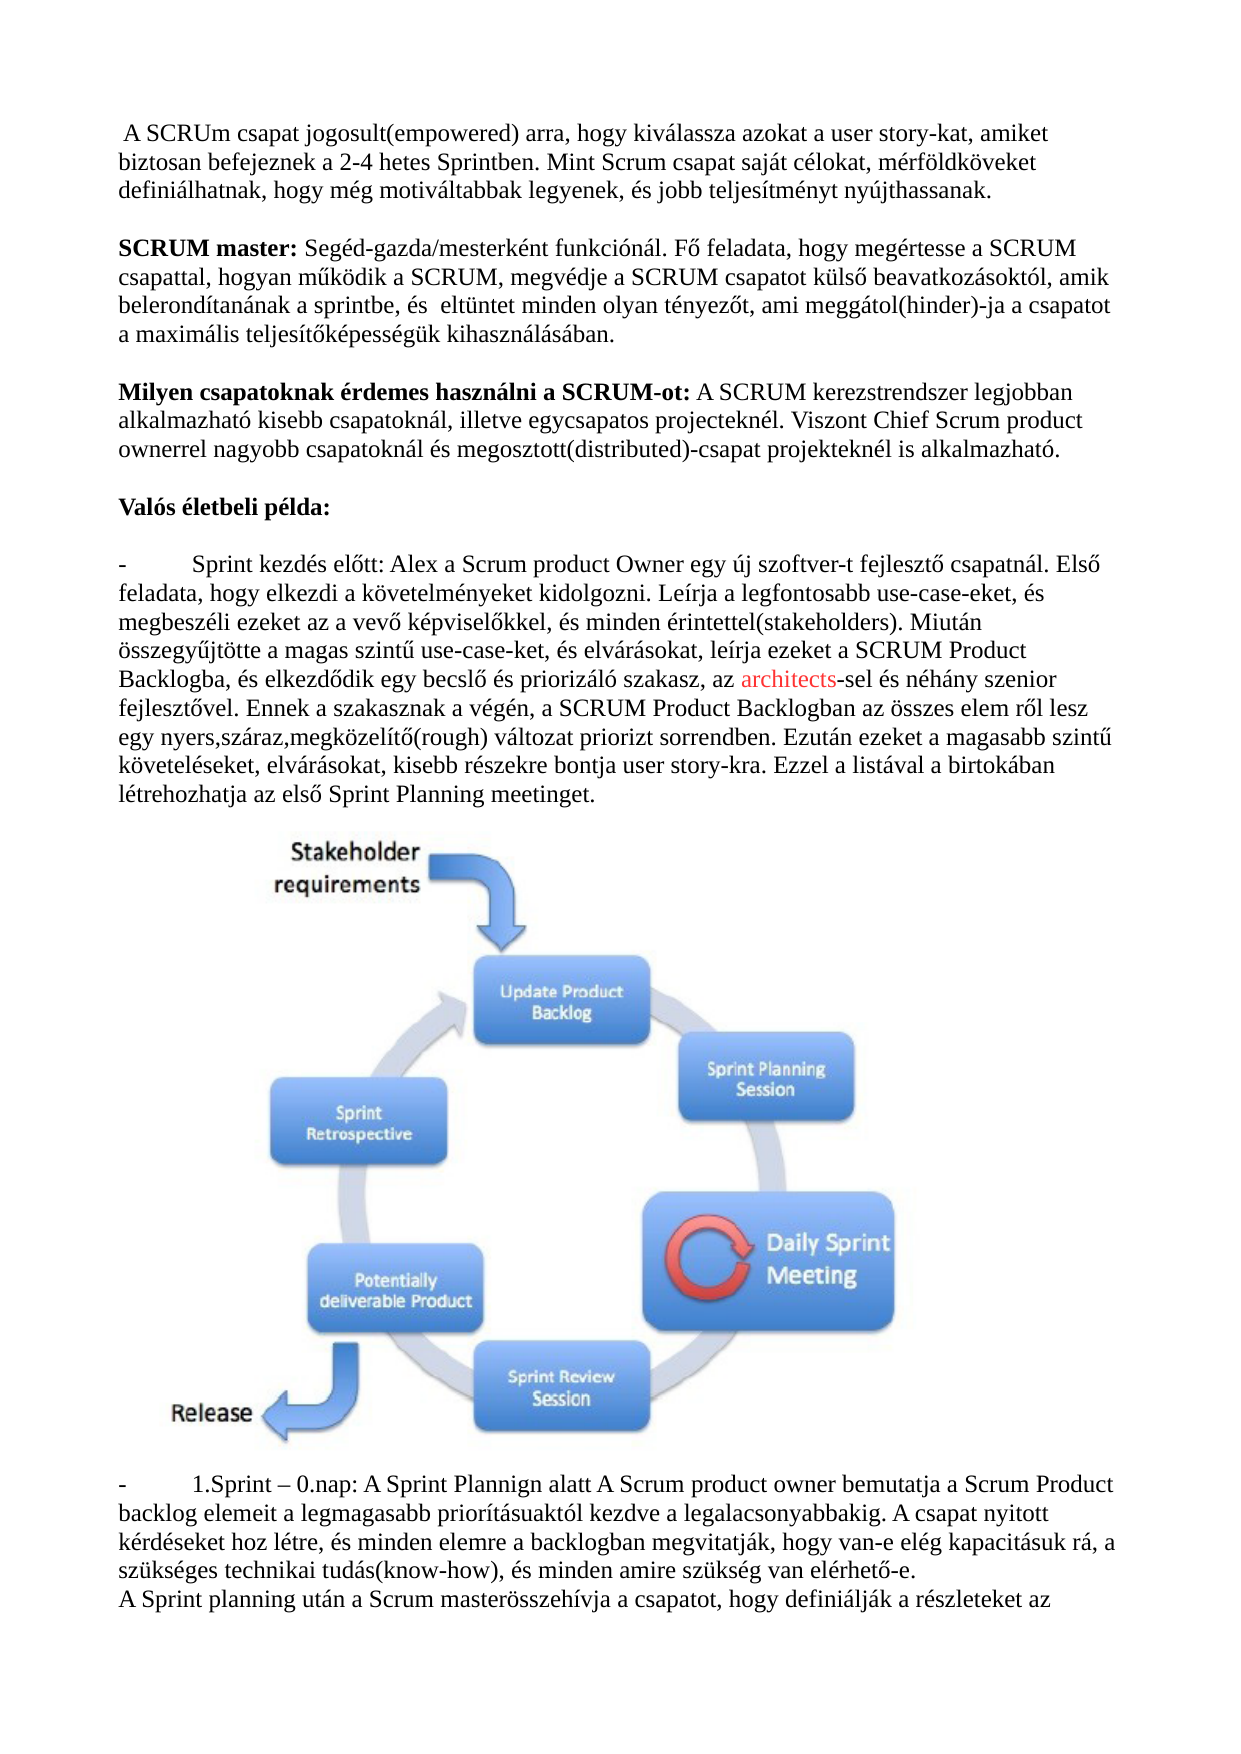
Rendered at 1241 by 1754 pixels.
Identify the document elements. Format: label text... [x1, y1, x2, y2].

text A Sprint planning után a Scrum masterösszehívja a csapatot, hogy definiálják a részleteket az [118, 1584, 1122, 1613]
text Milyen csapatoknak érdemes használni a SCRUM-ot: A SCRUM kerezstrendszer legjobban alkalmazható kisebb csapatoknál, illetve egycsapatos projecteknél. Viszont Chief Scrum product ownerrel nagyobb csapatoknál és megosztott(distributed)-csapat projekteknél is alkalmazható. [118, 377, 1122, 463]
text - Sprint kezdés előtt: Alex a Scrum product Owner egy új szoftver-t fejlesztő csapatnál. Első feladata, hogy elkezdi a követelményeket kidolgozni. Leírja a legfontosabb use-case-eket, és megbeszéli ezeket az a vevő képviselőkkel, és minden érintettel(stakeholders). Miután összegyűjtötte a magas szintű use-case-ket, és elvárásokat, leírja ezeket a SCRUM Product Backlogba, és elkezdődik egy becslő és priorizáló szakasz, az architects-sel és néhány szenior fejlesztővel. Ennek a szakasznak a végén, a SCRUM Product Backlogban az összes elem ről lesz egy nyers,száraz,megközelítő(rough) változat priorizt sorrendben. Ezután ezeket a magasabb szintű követeléseket, elvárásokat, kisebb részekre bontja user story-kra. Ezzel a listával a birtokában létrehozhatja az első Sprint Planning meetinget. [118, 549, 1122, 808]
text SCRUM master: Segéd-gazda/mesterként funkciónál. Fő feladata, hogy megértesse a SCRUM csapattal, hogyan működik a SCRUM, megvédje a SCRUM csapatot külső beavatkozásoktól, amik belerondítanának a sprintbe, és eltüntet minden olyan tényezőt, ami meggátol(hinder)-ja a csapatot a maximális teljesítőképességük kihasználásában. [118, 233, 1122, 348]
picture [133, 830, 929, 1461]
text Valós életbeli példa: [118, 492, 1122, 521]
text - 1.Sprint – 0.nap: A Sprint Plannign alatt A Scrum product owner bemutatja a Scrum Product backlog elemeit a legmagasabb priorításuaktól kezdve a legalacsonyabbakig. A csapat nyitott kérdéseket hoz létre, és minden elemre a backlogban megvitatják, hogy van-e elég kapacitásuk rá, a szükséges technikai tudás(know-how), és minden amire szükség van elérhető-e. [118, 1469, 1122, 1584]
text A SCRUm csapat jogosult(empowered) arra, hogy kiválassza azokat a user story-kat, amiket biztosan befejeznek a 2-4 hetes Sprintben. Mint Scrum csapat saját célokat, mérföldköveket definiálhatnak, hogy még motiváltabbak legyenek, és jobb teljesítményt nyújthassanak. [118, 118, 1122, 204]
